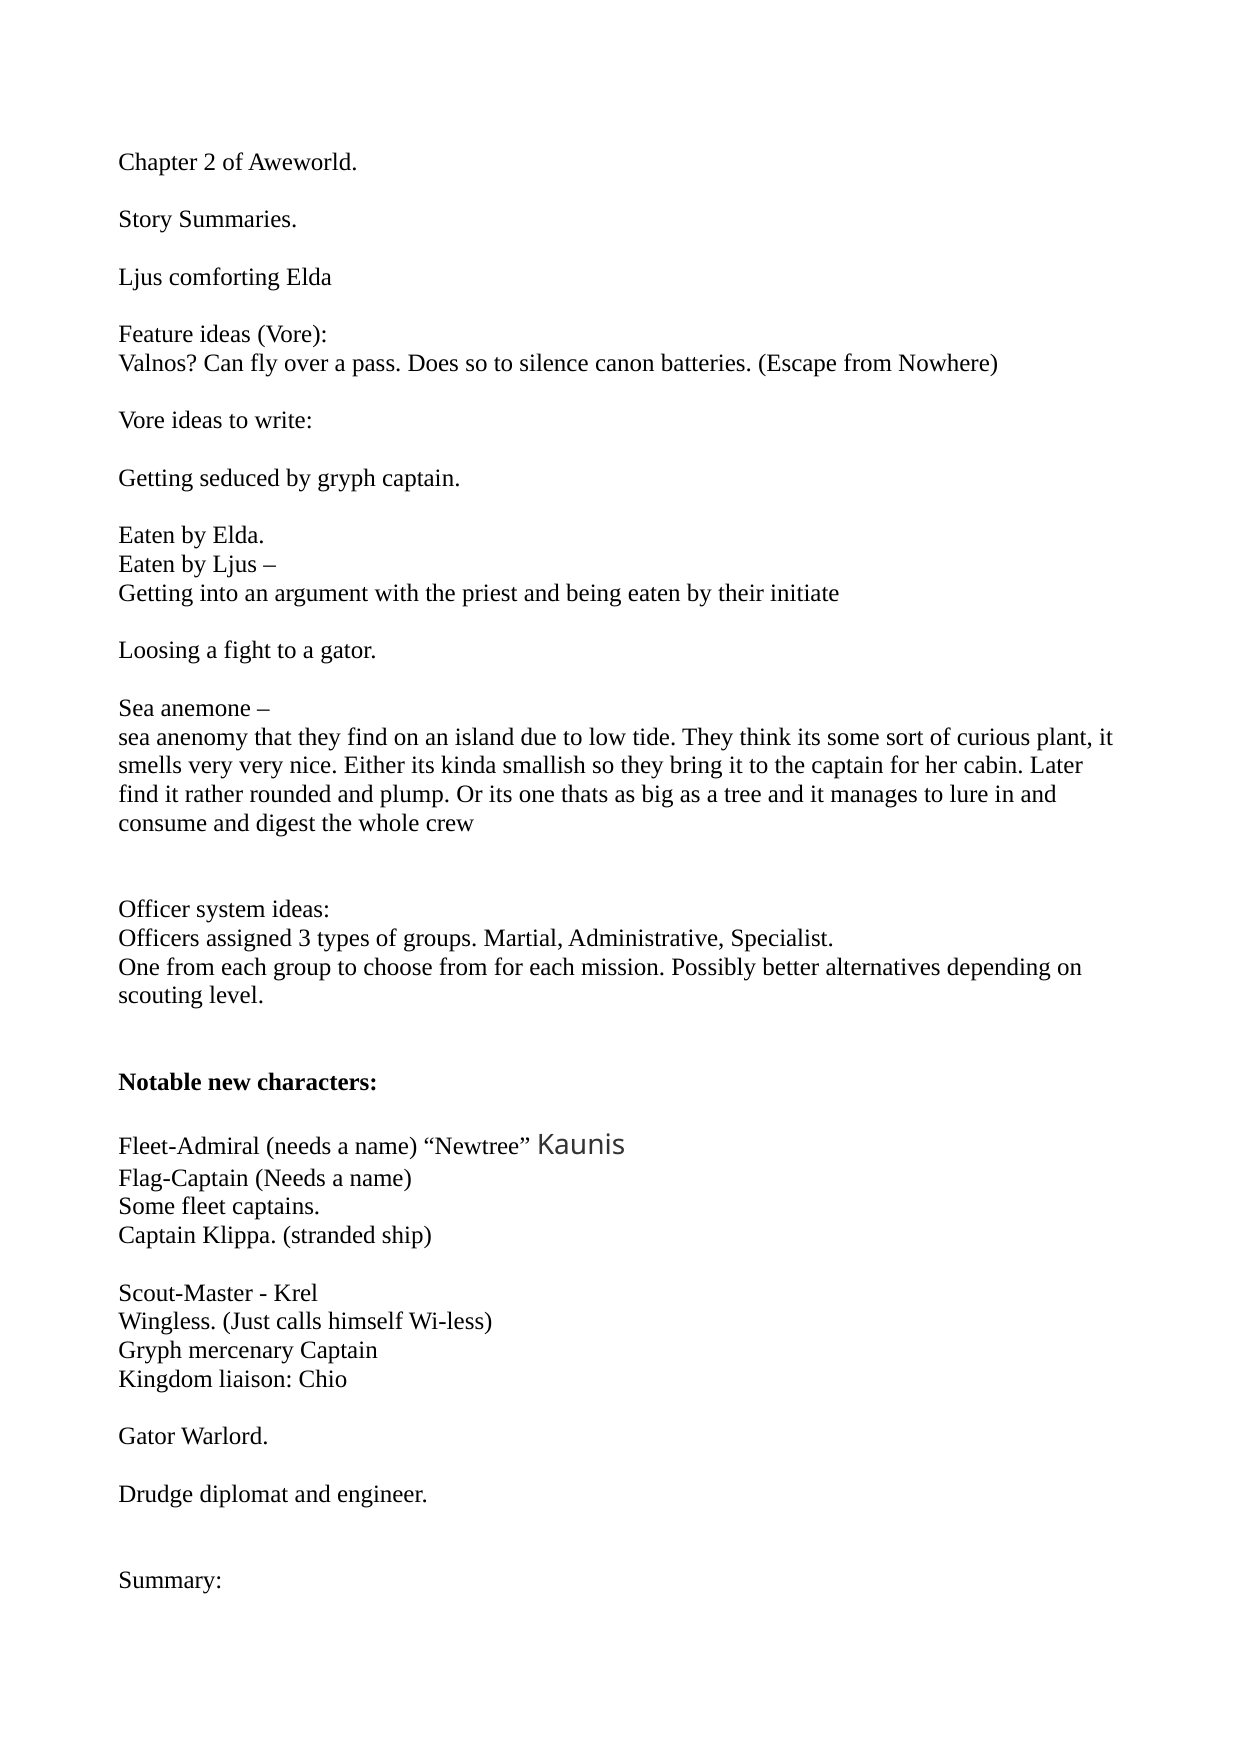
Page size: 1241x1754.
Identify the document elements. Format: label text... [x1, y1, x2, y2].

text Chapter 2 of Aweworld. [118, 147, 1122, 176]
text Fleet-Admiral (needs a name) “Newtree” Kaunis [118, 1124, 1122, 1163]
text Officers assigned 3 types of groups. Martial, Administrative, Specialist. [118, 923, 1122, 952]
text Valnos? Can fly over a pass. Does so to silence canon batteries. (Escape from Nowhere) [118, 348, 1122, 377]
text Flag-Captain (Needs a name) [118, 1163, 1122, 1191]
text Drudge diplomat and engineer. [118, 1479, 1122, 1508]
text sea anenomy that they find on an island due to low tide. They think its some sort of curious plant, it smells very very nice. Either its kinda smallish so they bring it to the captain for her cabin. Later find it rather rounded and plump. Or its one thats as big as a tree and it manages to lure in and consume and digest the whole crew [118, 722, 1122, 837]
text Kingdom liaison: Chio [118, 1364, 1122, 1393]
text Gryph mercenary Captain [118, 1335, 1122, 1364]
text Captain Klippa. (stranded ship) [118, 1220, 1122, 1249]
text Gator Warlord. [118, 1421, 1122, 1450]
text Getting seduced by gryph captain. [118, 463, 1122, 492]
text Eaten by Elda. [118, 521, 1122, 549]
text Officer system ideas: [118, 894, 1122, 923]
text Some fleet captains. [118, 1191, 1122, 1220]
text Story Summaries. [118, 204, 1122, 233]
text Summary: [118, 1565, 1122, 1594]
text Notable new characters: [118, 1067, 1122, 1096]
text Scout-Master - Krel [118, 1278, 1122, 1306]
text One from each group to choose from for each mission. Possibly better alternatives depending on scouting level. [118, 952, 1122, 1009]
text Sea anemone – [118, 693, 1122, 722]
text Loosing a fight to a gator. [118, 636, 1122, 664]
text Ljus comforting Elda [118, 262, 1122, 291]
text Vore ideas to write: [118, 406, 1122, 434]
text Eaten by Ljus – [118, 549, 1122, 578]
text Wingless. (Just calls himself Wi-less) [118, 1306, 1122, 1335]
text Feature ideas (Vore): [118, 319, 1122, 348]
text Getting into an argument with the priest and being eaten by their initiate [118, 578, 1122, 607]
